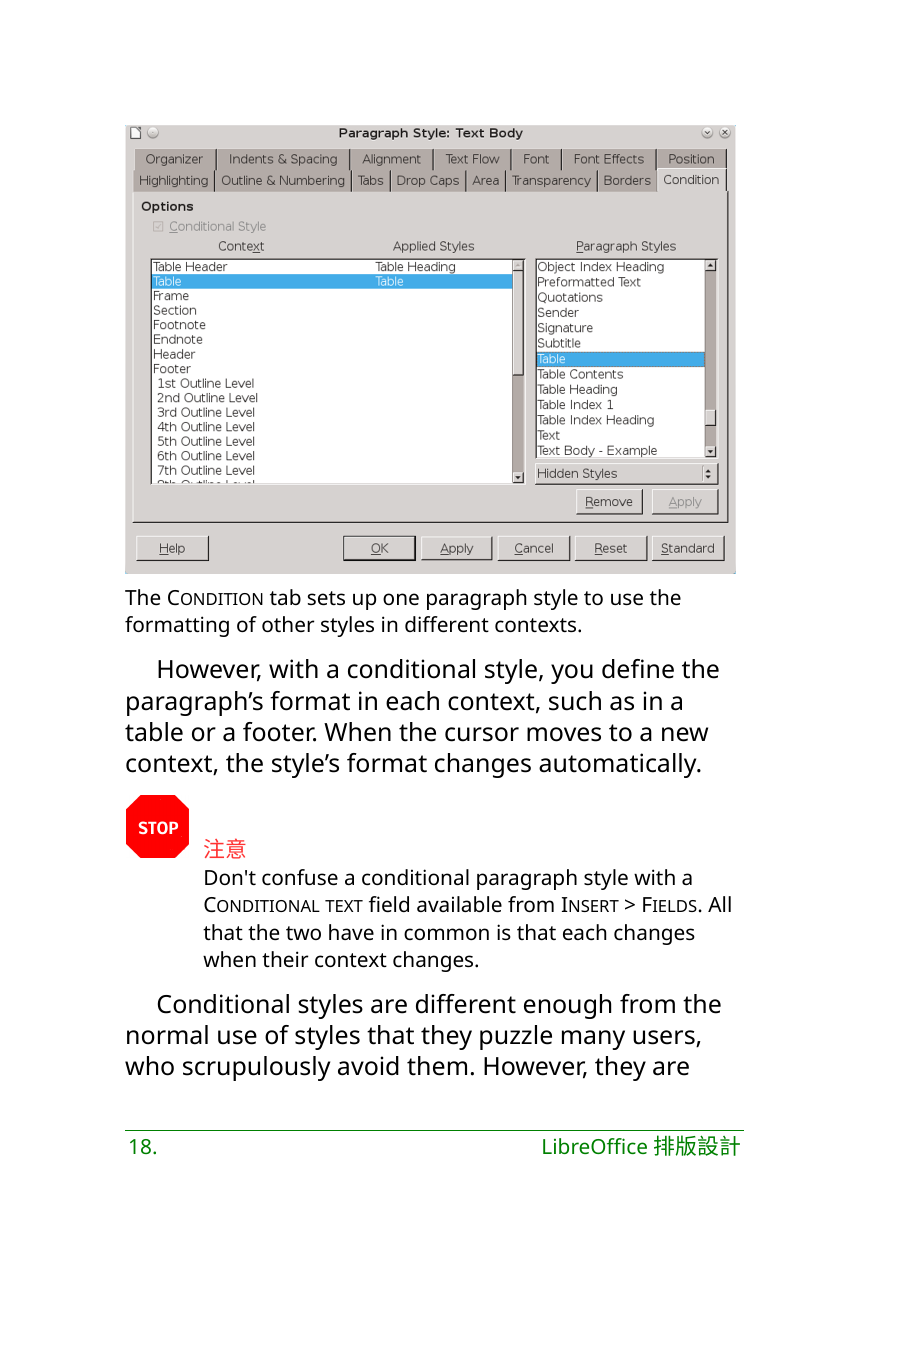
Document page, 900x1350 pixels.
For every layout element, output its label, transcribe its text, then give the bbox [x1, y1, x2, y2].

table_header [125, 125, 744, 576]
list 注意 [125, 794, 744, 864]
text However, with a conditional style, you define the paragraph’s format in each context, such as in a table or a footer. When the cursor moves to a new context, the style’s format changes automatically. [125, 654, 744, 779]
table_cell The Condition tab sets up one paragraph style to use the formatting of other styles in different contexts. [125, 576, 744, 638]
text Conditional styles are different enough from the normal use of styles that they puzzle many users, who scrupulously avoid them. However, they are [125, 988, 744, 1082]
picture [125, 125, 736, 574]
text Don't confuse a conditional paragraph style with a Conditional text field available from Insert > Fields. All that the two have in common is that each changes when their context changes. [203, 864, 744, 972]
picture [126, 795, 189, 858]
